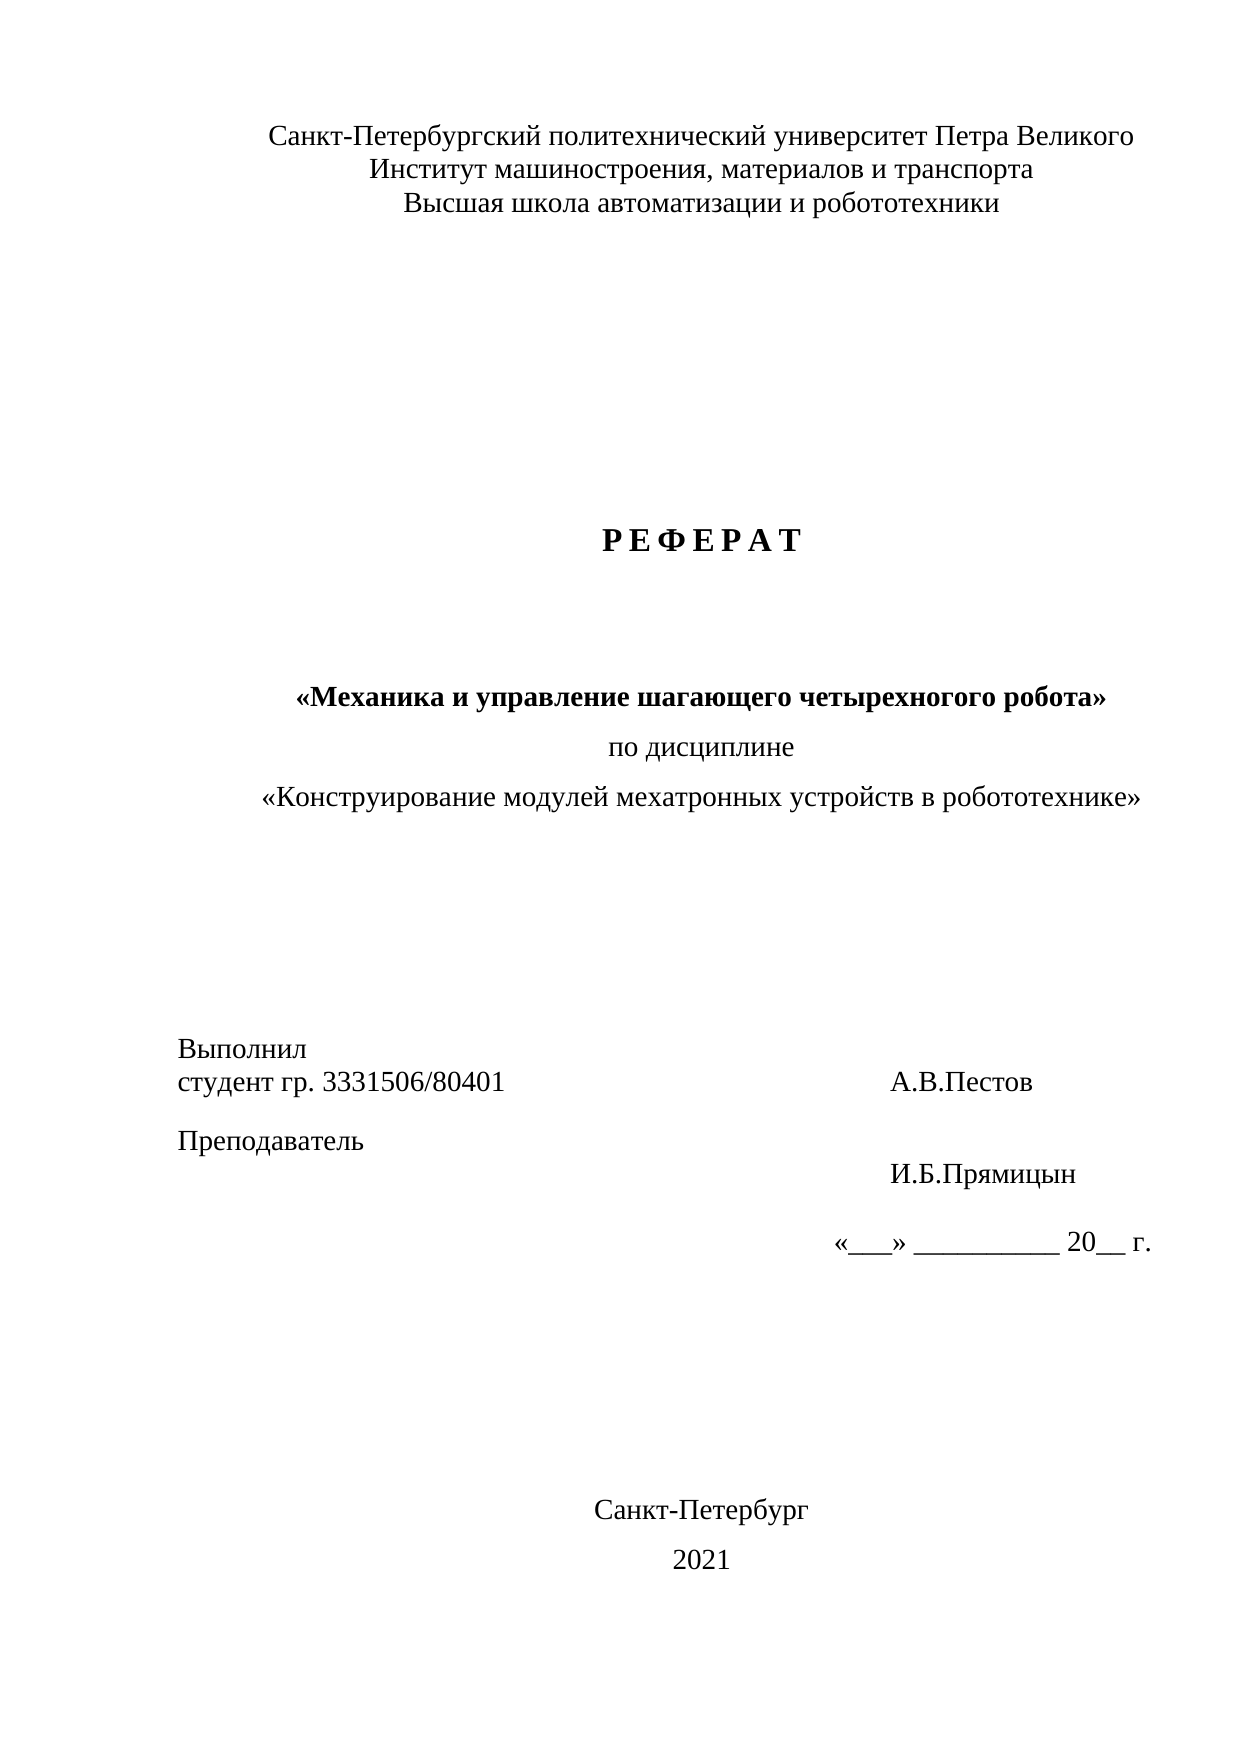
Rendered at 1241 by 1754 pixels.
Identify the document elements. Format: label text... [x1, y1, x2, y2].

text Преподаватель [177, 1123, 1152, 1157]
text Выполнил [177, 1031, 1152, 1064]
text 2021 [177, 1542, 1152, 1576]
text студент гр. 3331506/80401 А.В.Пестов [177, 1064, 1152, 1098]
text по дисциплине [177, 729, 1152, 763]
text Высшая школа автоматизации и робототехники [177, 185, 1152, 219]
text Санкт-Петербургский политехнический университет Петра Великого [177, 118, 1152, 152]
text «Механика и управление шагающего четырехногого робота» [177, 679, 1152, 712]
text И.Б.Прямицын [177, 1157, 1152, 1190]
text Институт машиностроения, материалов и транспорта [177, 152, 1152, 185]
text «___» __________ 20__ г. [295, 1224, 1152, 1257]
text «Конструирование модулей мехатронных устройств в робототехнике» [177, 779, 1152, 813]
text Санкт-Петербург [177, 1492, 1152, 1526]
text РЕФЕРАТ [177, 521, 1152, 559]
